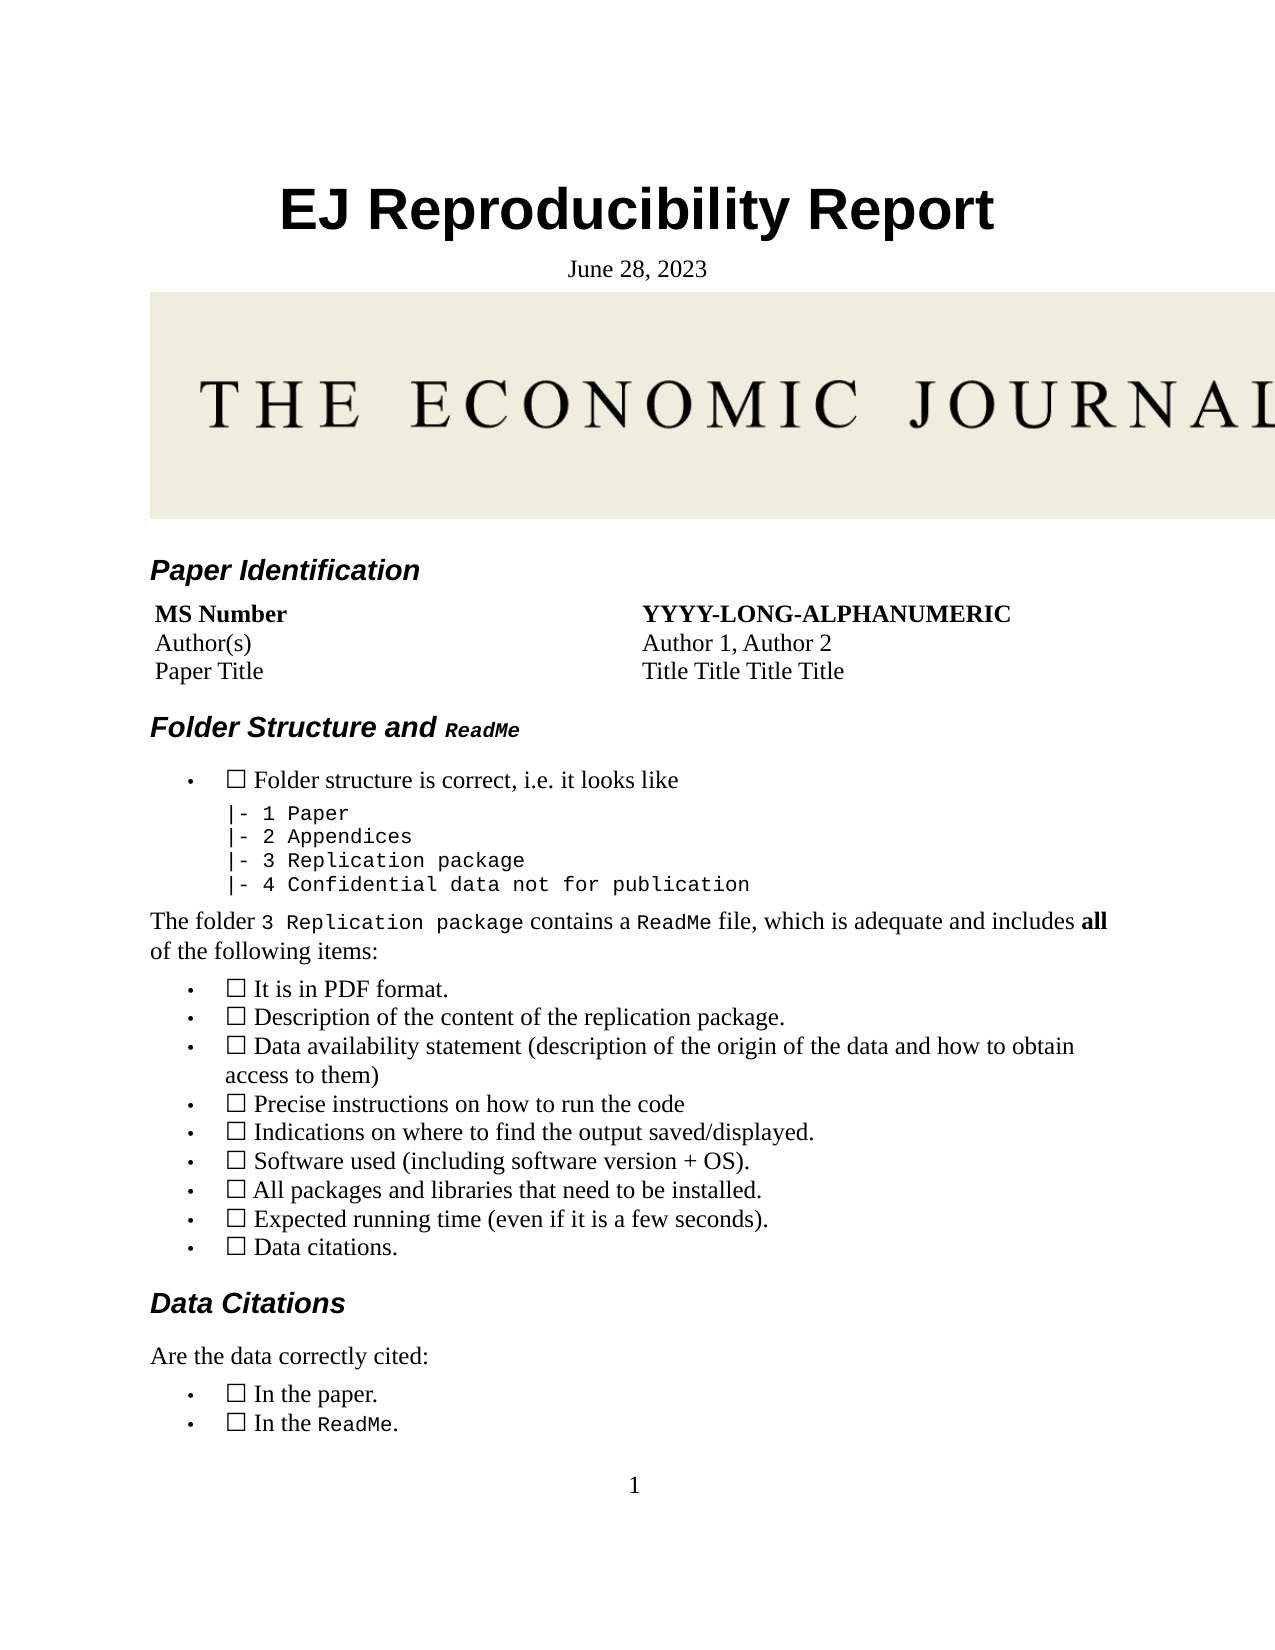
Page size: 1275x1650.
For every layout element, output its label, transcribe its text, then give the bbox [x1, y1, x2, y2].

list ☐ Precise instructions on how to run the code [187, 1089, 1125, 1117]
list ☐ Expected running time (even if it is a few seconds). [187, 1204, 1125, 1232]
text The folder 3 Replication package contains a ReadMe file, which is adequate and includes all of the following items: [150, 906, 1125, 965]
table_cell Title Title Title Title [638, 656, 1125, 685]
picture [150, 292, 1275, 519]
list ☐ Software used (including software version + OS). [187, 1146, 1125, 1175]
table_cell Author 1, Author 2 [638, 628, 1125, 656]
table_header MS Number [150, 599, 637, 628]
list ☐ It is in PDF format. [187, 974, 1125, 1002]
list ☐ In the paper. [187, 1379, 1125, 1408]
table_header YYYY-LONG-ALPHANUMERIC [638, 599, 1125, 628]
list |- 4 Confidential data not for publication [187, 874, 1125, 897]
list ☐ All packages and libraries that need to be installed. [187, 1175, 1125, 1204]
list ☐ In the ReadMe. [187, 1408, 1125, 1437]
subtitle Folder Structure and ReadMe [150, 710, 1125, 744]
list ☐ Data availability statement (description of the origin of the data and how to obtain access to them) [187, 1031, 1125, 1089]
list ☐ Description of the content of the replication package. [187, 1002, 1125, 1031]
table_cell Paper Title [150, 656, 637, 685]
list ☐ Data citations. [187, 1232, 1125, 1261]
table_cell Author(s) [150, 628, 637, 656]
list |- 3 Replication package [187, 850, 1125, 874]
subtitle Data Citations [150, 1286, 1125, 1320]
text June 28, 2023 [150, 254, 1125, 283]
title EJ Reproducibility Report [150, 175, 1125, 242]
subtitle Paper Identification [150, 553, 1125, 586]
list |- 2 Appendices [187, 827, 1125, 850]
text Are the data correctly cited: [150, 1341, 1125, 1370]
list |- 1 Paper [187, 803, 1125, 827]
list ☐ Indications on where to find the output saved/displayed. [187, 1117, 1125, 1146]
list ☐ Folder structure is correct, i.e. it looks like [187, 765, 1125, 794]
